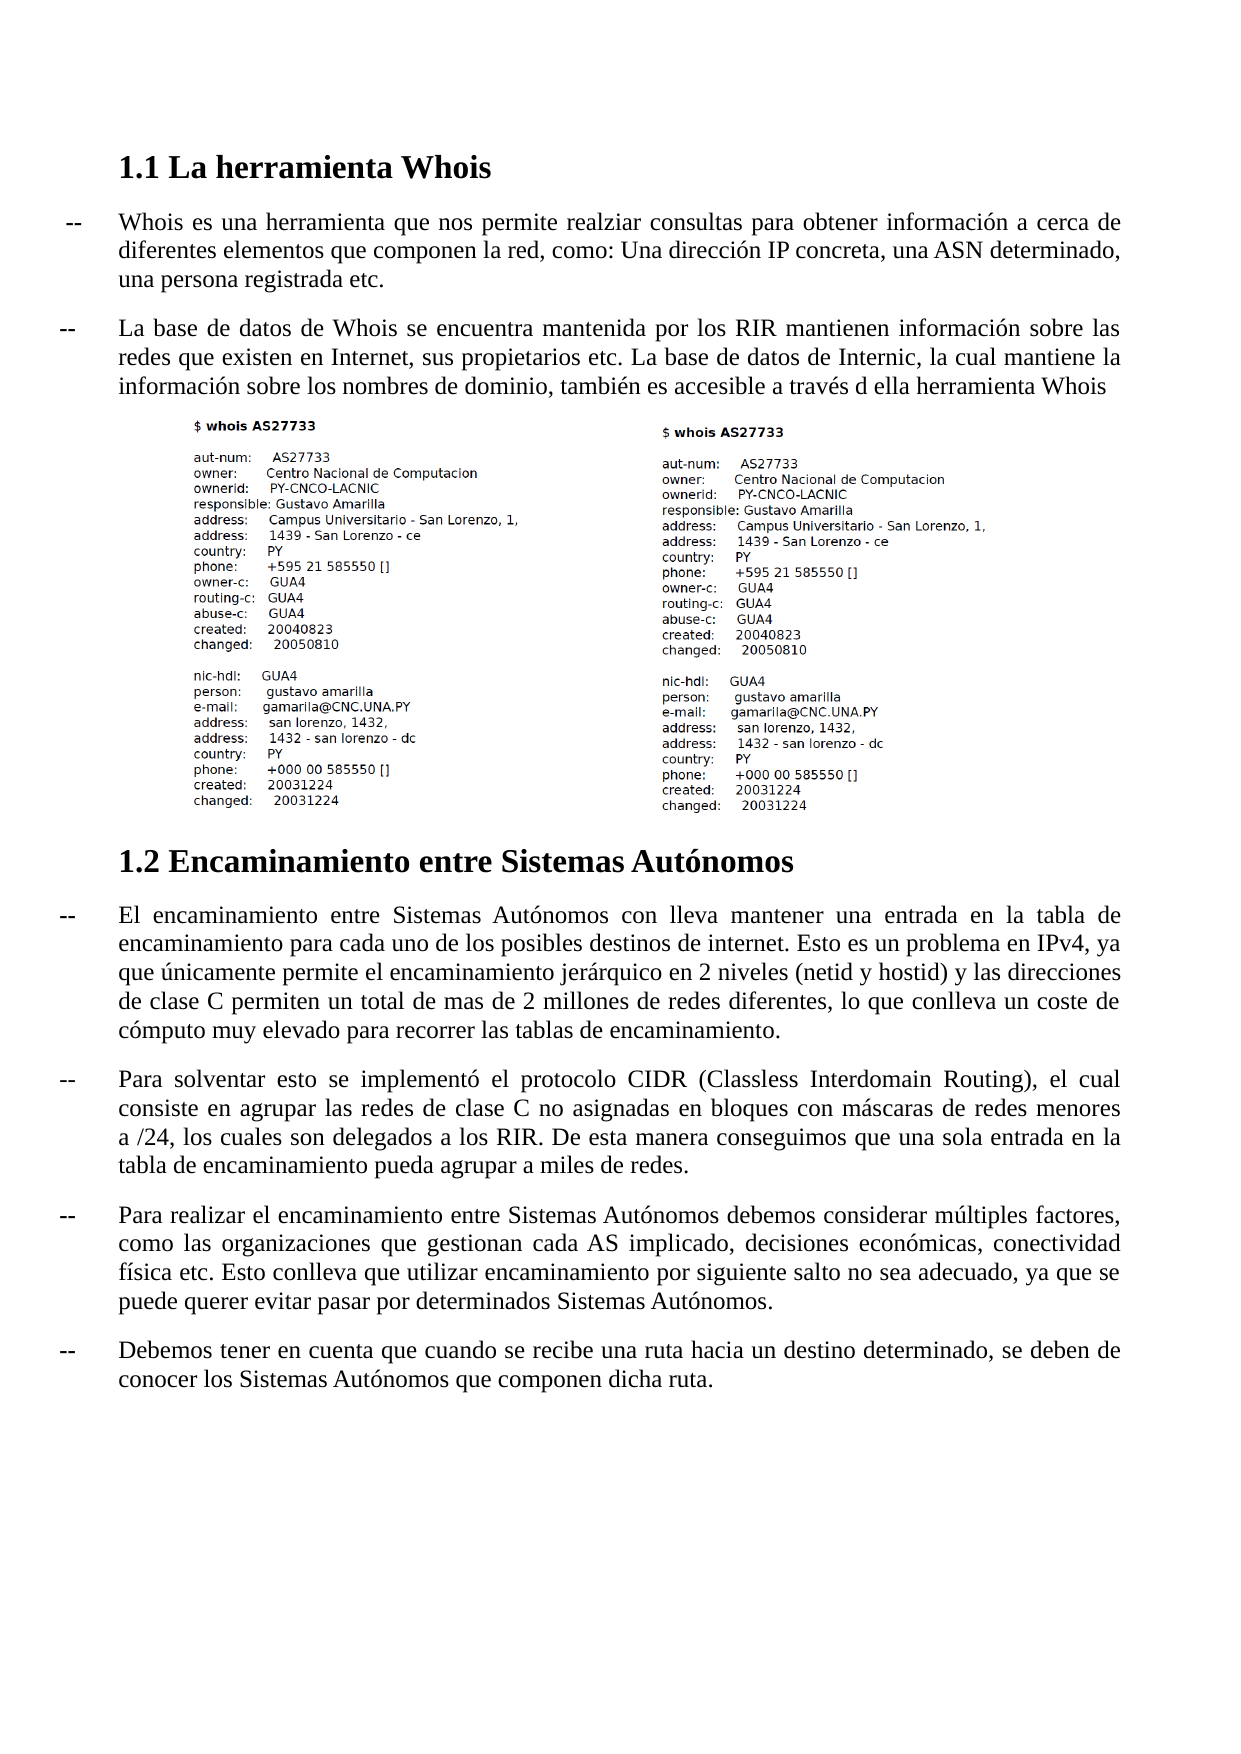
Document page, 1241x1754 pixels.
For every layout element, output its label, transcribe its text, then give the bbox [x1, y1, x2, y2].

text 1.2 Encaminamiento entre Sistemas Autónomos [118, 450, 1122, 879]
text -- La base de datos de Whois se encuentra mantenida por los RIR mantienen información sobre las redes que existen en Internet, sus propietarios etc. La base de datos de Internic, la cual mantiene la información sobre los nombres de dominio, también es accesible a través d ella herramienta Whois [59, 313, 1122, 400]
text -- Debemos tener en cuenta que cuando se recibe una ruta hacia un destino determinado, se deben de conocer los Sistemas Autónomos que componen dicha ruta. [59, 1335, 1122, 1393]
text -- Whois es una herramienta que nos permite realziar consultas para obtener información a cerca de diferentes elementos que componen la red, como: Una dirección IP concreta, una ASN determinado, una persona registrada etc. [59, 207, 1122, 293]
text -- Para solventar esto se implementó el protocolo CIDR (Classless Interdomain Routing), el cual consiste en agrupar las redes de clase C no asignadas en bloques con máscaras de redes menores a /24, los cuales son delegados a los RIR. De esta manera conseguimos que una sola entrada en la tabla de encaminamiento pueda agrupar a miles de redes. [59, 1064, 1122, 1179]
picture [188, 418, 522, 816]
text 1.1 La herramienta Whois [118, 148, 1122, 186]
picture [658, 420, 991, 821]
text -- El encaminamiento entre Sistemas Autónomos con lleva mantener una entrada en la tabla de encaminamiento para cada uno de los posibles destinos de internet. Esto es un problema en IPv4, ya que únicamente permite el encaminamiento jerárquico en 2 niveles (netid y hostid) y las direcciones de clase C permiten un total de mas de 2 millones de redes diferentes, lo que conlleva un coste de cómputo muy elevado para recorrer las tablas de encaminamiento. [59, 900, 1122, 1043]
text -- Para realizar el encaminamiento entre Sistemas Autónomos debemos considerar múltiples factores, como las organizaciones que gestionan cada AS implicado, decisiones económicas, conectividad física etc. Esto conlleva que utilizar encaminamiento por siguiente salto no sea adecuado, ya que se puede querer evitar pasar por determinados Sistemas Autónomos. [59, 1200, 1122, 1315]
